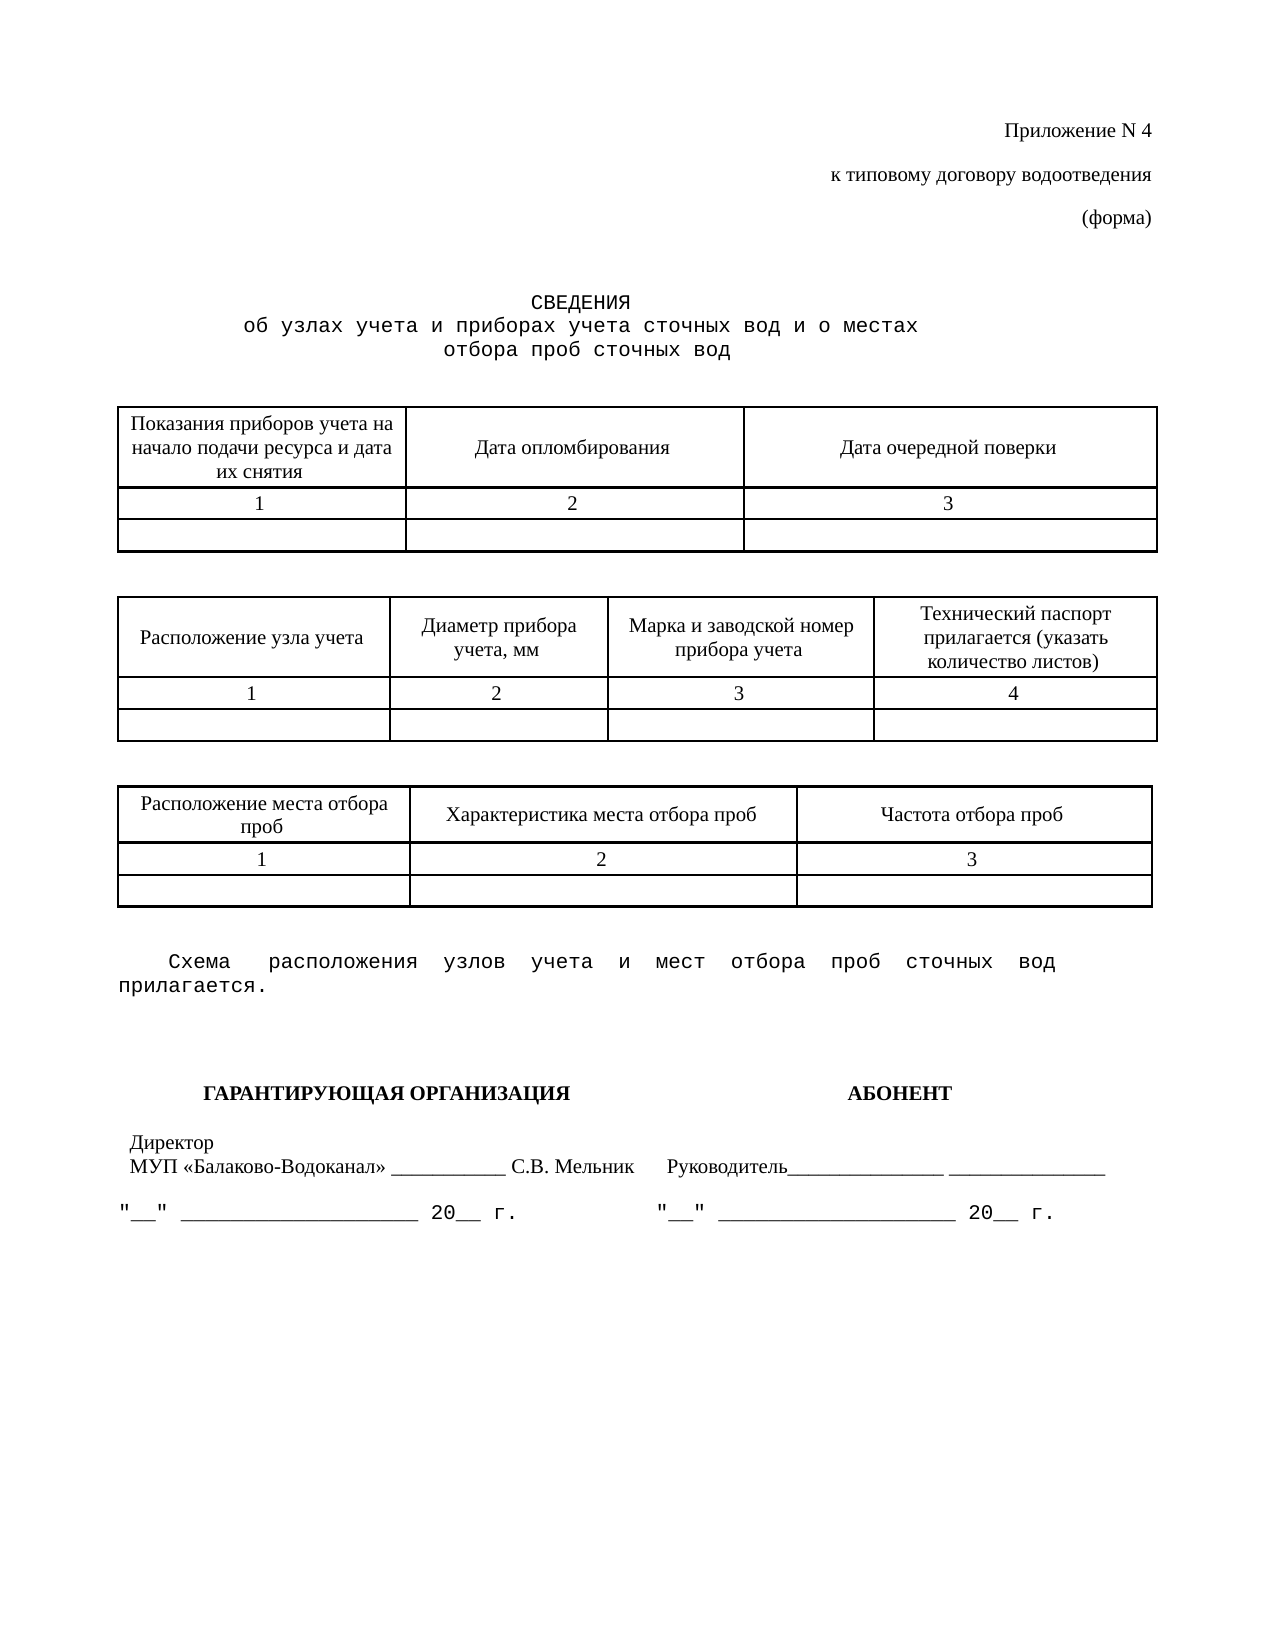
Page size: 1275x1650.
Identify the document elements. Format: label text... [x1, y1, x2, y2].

table_cell 3 [798, 844, 1151, 873]
table_cell [391, 710, 607, 740]
table_cell [411, 876, 796, 905]
table_cell [745, 520, 1156, 550]
table_header Характеристика места отбора проб [411, 788, 796, 841]
table_cell 1 [119, 844, 409, 873]
table_header Дата очередной поверки [745, 408, 1156, 486]
table_cell [119, 876, 409, 905]
table_cell [407, 520, 743, 550]
table_cell 2 [411, 844, 796, 873]
table_header Показания приборов учета на начало подачи ресурса и дата их снятия [119, 408, 405, 486]
table_header Расположение места отбора проб [119, 788, 409, 841]
table_cell 1 [119, 489, 405, 518]
text "__" ___________________ 20__ г. "__" ___________________ 20__ г. [118, 1202, 1157, 1226]
table_cell Директор МУП «Балаково-Водоканал» ___________ С.В. Мельник [118, 1130, 655, 1202]
table_header АБОНЕНТ [655, 1081, 1144, 1130]
table_header Дата опломбирования [407, 408, 743, 486]
table_cell [609, 710, 873, 740]
table_cell 1 [119, 678, 389, 708]
text прилагается. [118, 974, 1157, 998]
table_cell [875, 710, 1156, 740]
text Схема расположения узлов учета и мест отбора проб сточных вод [118, 951, 1157, 974]
text Приложение N 4 [118, 118, 1157, 142]
table_cell 3 [609, 678, 873, 708]
table_cell [798, 876, 1151, 905]
table_header Марка и заводской номер прибора учета [609, 598, 873, 676]
text СВЕДЕНИЯ [118, 292, 1157, 316]
table_header Расположение узла учета [119, 598, 389, 676]
table_header Технический паспорт прилагается (указать количество листов) [875, 598, 1156, 676]
text к типовому договору водоотведения [118, 162, 1157, 186]
table_cell [119, 710, 389, 740]
table_cell 2 [407, 489, 743, 518]
text об узлах учета и приборах учета сточных вод и о местах [118, 316, 1157, 339]
table_cell 4 [875, 678, 1156, 708]
table_header Частота отбора проб [798, 788, 1151, 841]
table_cell [119, 520, 405, 550]
table_cell Руководитель_______________ _______________ [655, 1130, 1144, 1202]
table_cell 3 [745, 489, 1156, 518]
table_cell 2 [391, 678, 607, 708]
text (форма) [118, 205, 1157, 229]
table_header ГАРАНТИРУЮЩАЯ ОРГАНИЗАЦИЯ [118, 1081, 655, 1130]
table_header Диаметр прибора учета, мм [391, 598, 607, 676]
text отбора проб сточных вод [118, 339, 1157, 363]
